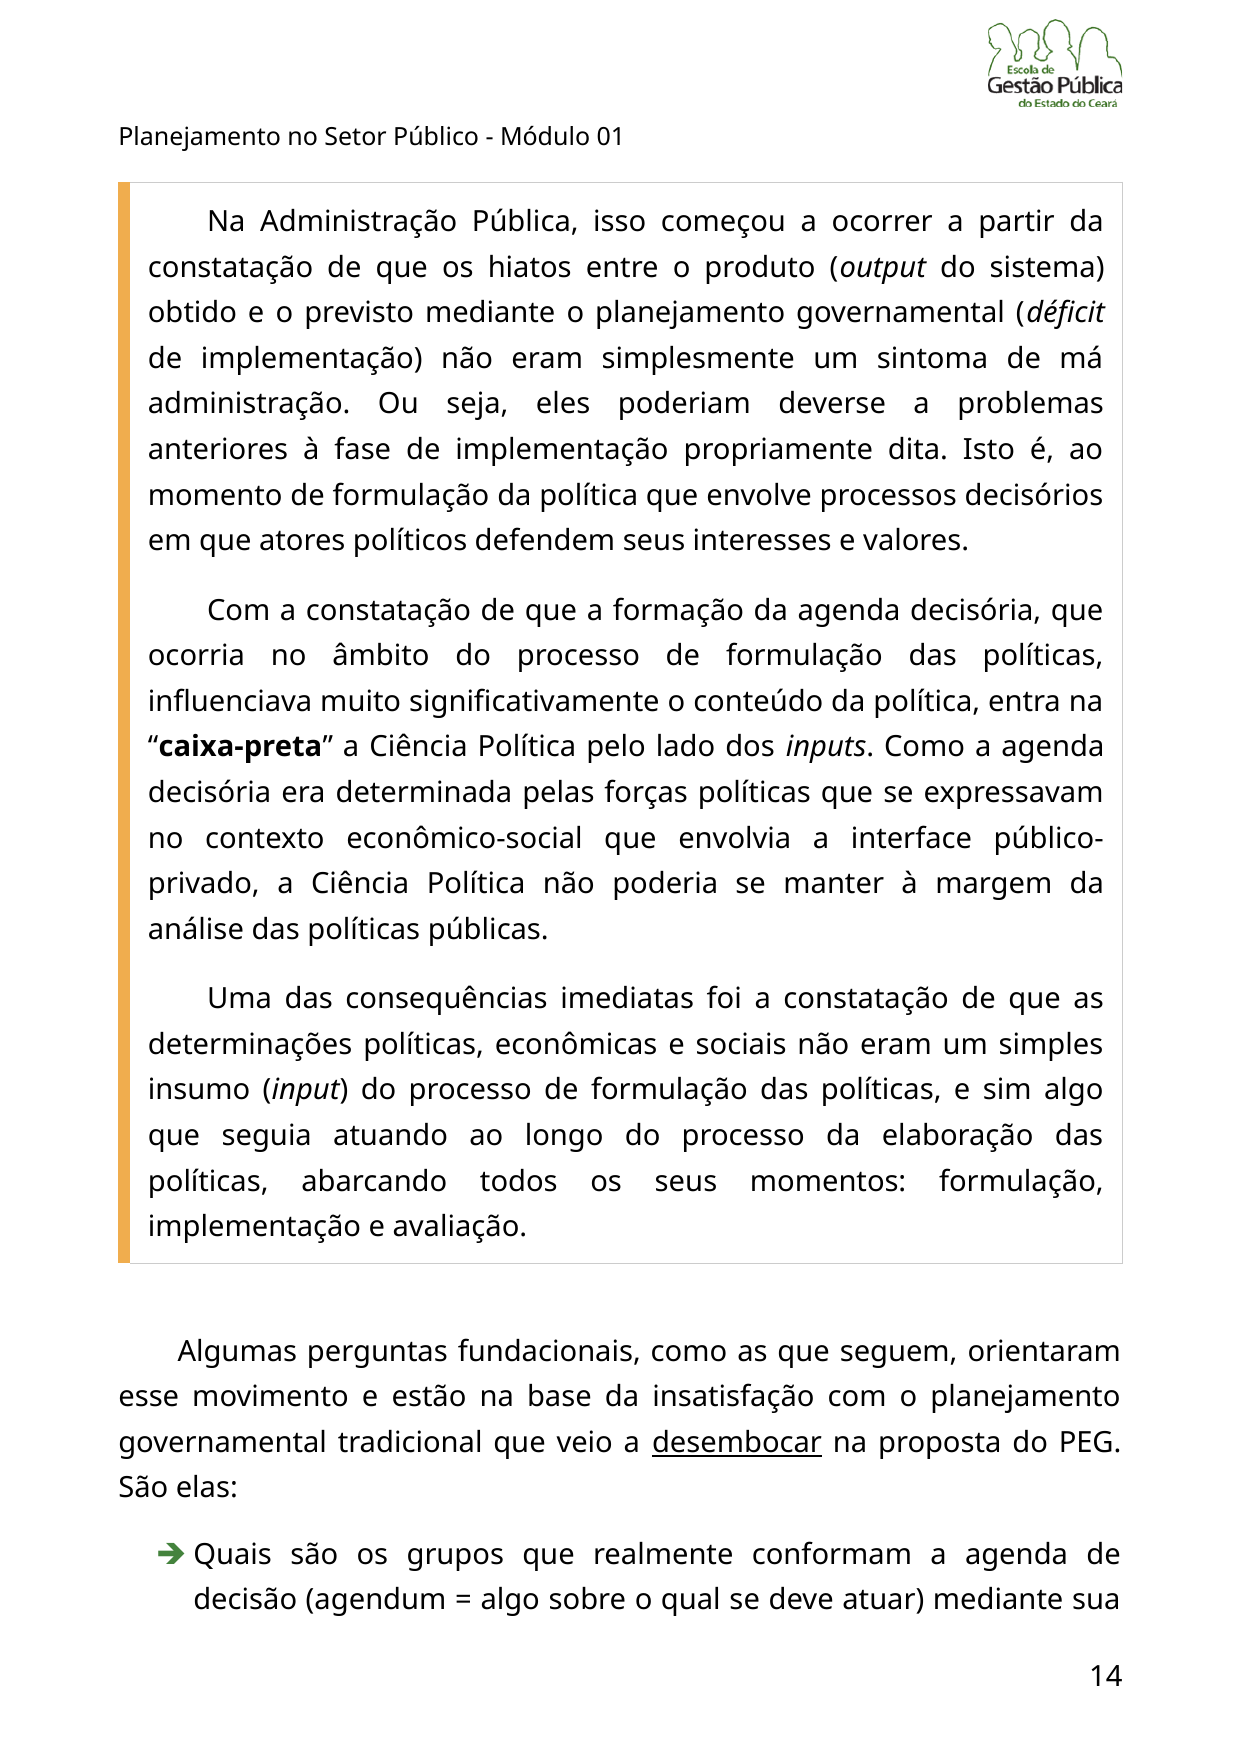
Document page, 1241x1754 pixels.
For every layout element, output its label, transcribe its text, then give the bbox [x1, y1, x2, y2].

text Algumas perguntas fundacionais, como as que seguem, orientaram esse movimento e estão na base da insatisfação com o planejamento governamental tradicional que veio a desembocar na proposta do PEG. São elas: [118, 1330, 1122, 1506]
list Quais são os grupos que realmente conformam a agenda de decisão (agendum = algo sobre o qual se deve atuar) mediante sua [156, 1533, 1122, 1618]
table_header Na Administração Pública, isso começou a ocorrer a partir da constatação de que os hiatos entre o produto (output do sistema) obtido e o previsto mediante o planejamento governamental (déficit de implementação) não eram simplesmente um sintoma de má administração. Ou seja, eles poderiam deverse a problemas anteriores à fase de implementação propriamente dita. Isto é, ao momento de formulação da política que envolve processos decisórios em que atores políticos defendem seus interesses e valores. Com a constatação de que a formação da agenda decisória, que ocorria no âmbito do processo de formulação das políticas, influenciava muito significativamente o conteúdo da política, entra na “caixa-preta” a Ciência Política pelo lado dos inputs. Como a agenda decisória era determinada pelas forças políticas que se expressavam no contexto econômico-social que envolvia a interface público-privado, a Ciência Política não poderia se manter à margem da análise das políticas públicas. Uma das consequências imediatas foi a constatação de que as determinações políticas, econômicas e sociais não eram um simples insumo (input) do processo de formulação das políticas, e sim algo que seguia atuando ao longo do processo da elaboração das políticas, abarcando todos os seus momentos: formulação, implementação e avaliação. [130, 183, 1122, 1263]
picture [118, 19, 1123, 107]
table_header [118, 182, 130, 1263]
